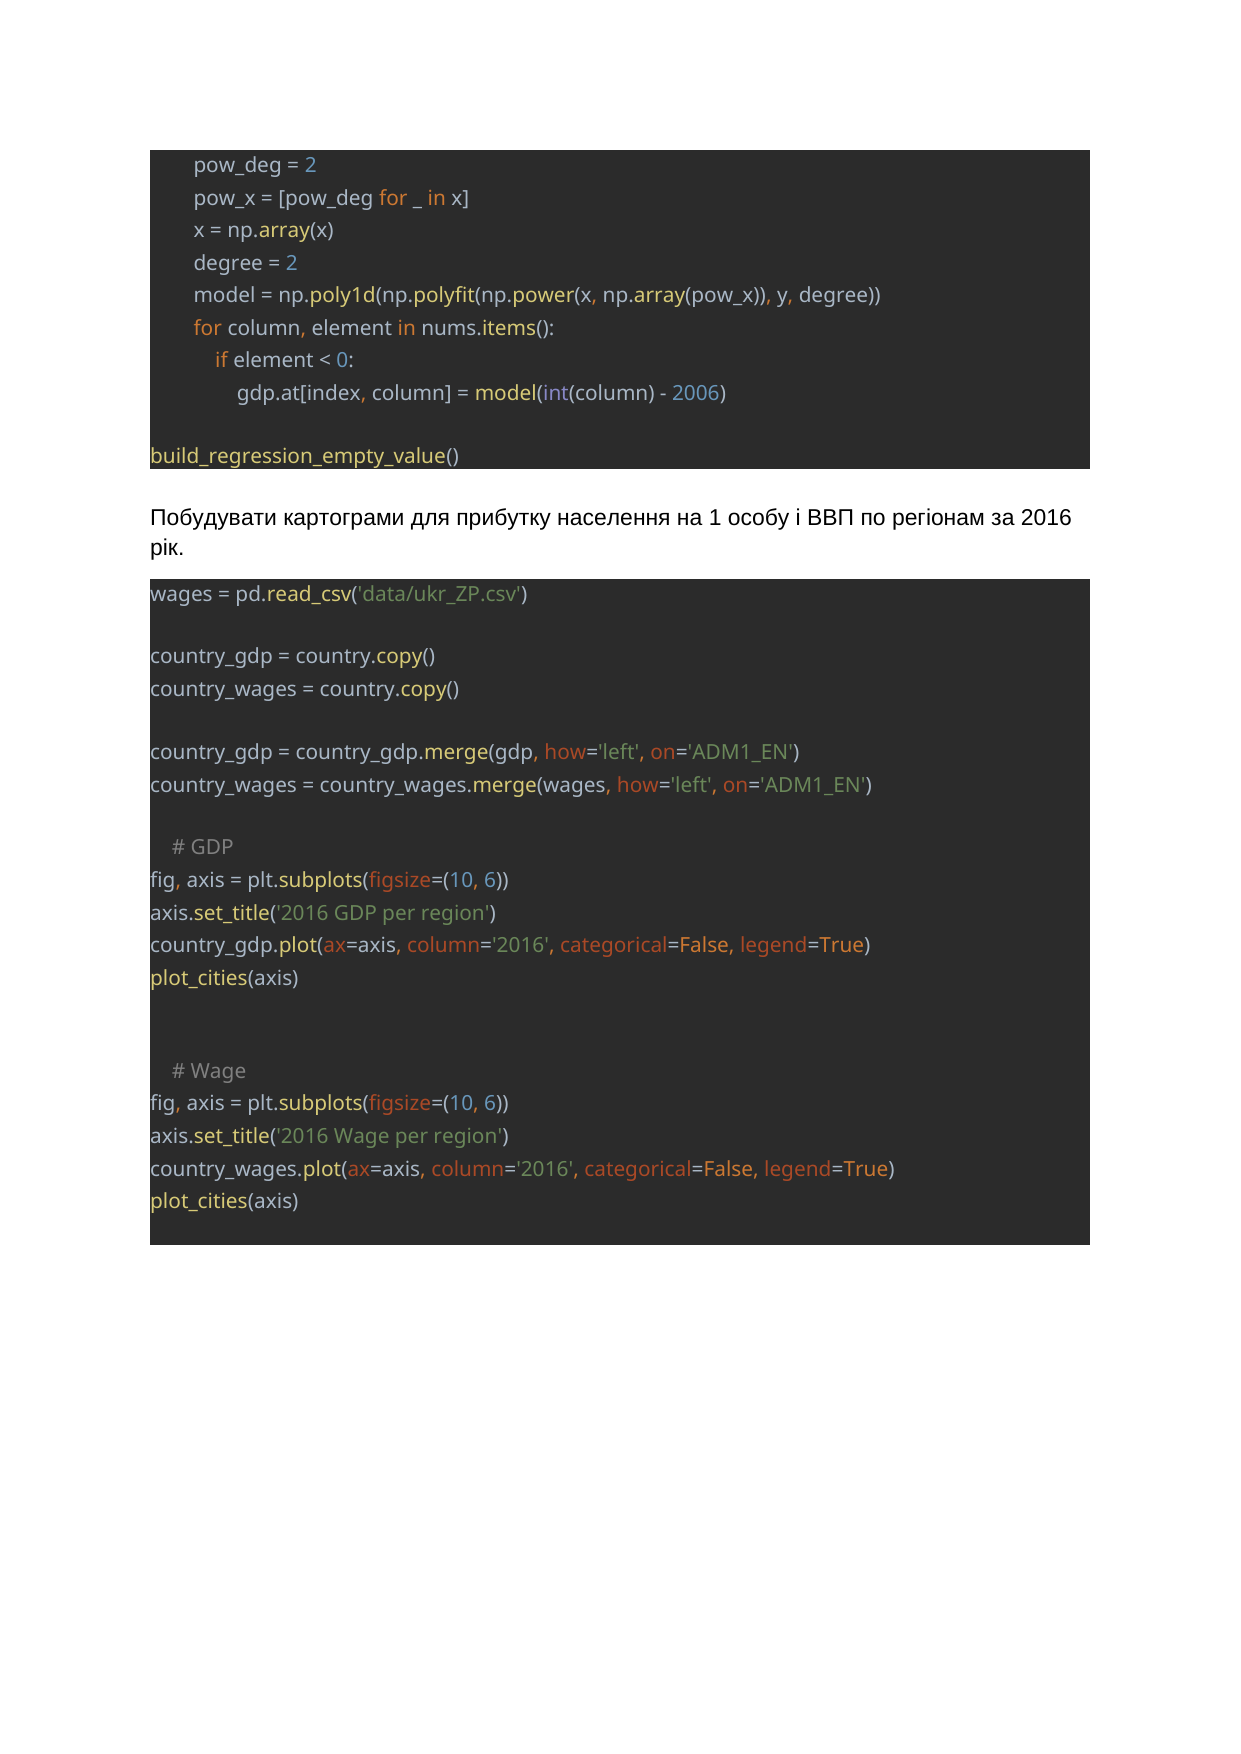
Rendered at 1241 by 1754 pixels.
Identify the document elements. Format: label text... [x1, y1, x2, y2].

text wages = pd.read_csv('data/ukr_ZP.csv') country_gdp = country.copy() country_wages = country.copy() country_gdp = country_gdp.merge(gdp, how='left', on='ADM1_EN') country_wages = country_wages.merge(wages, how='left', on='ADM1_EN') # GDP fig, axis = plt.subplots(figsize=(10, 6)) axis.set_title('2016 GDP per region') country_gdp.plot(ax=axis, column='2016', categorical=False, legend=True) plot_cities(axis) # Wage fig, axis = plt.subplots(figsize=(10, 6)) axis.set_title('2016 Wage per region') country_wages.plot(ax=axis, column='2016', categorical=False, legend=True) plot_cities(axis) [150, 579, 1090, 1245]
text pow_deg = 2 pow_x = [pow_deg for _ in x] x = np.array(x) degree = 2 model = np.poly1d(np.polyfit(np.power(x, np.array(pow_x)), y, degree)) for column, element in nums.items(): if element < 0: gdp.at[index, column] = model(int(column) - 2006) build_regression_empty_value() [150, 150, 1090, 469]
text Побудувати картограми для прибутку населення на 1 особу і ВВП по регіонам за 2016 рік. [150, 504, 1090, 560]
